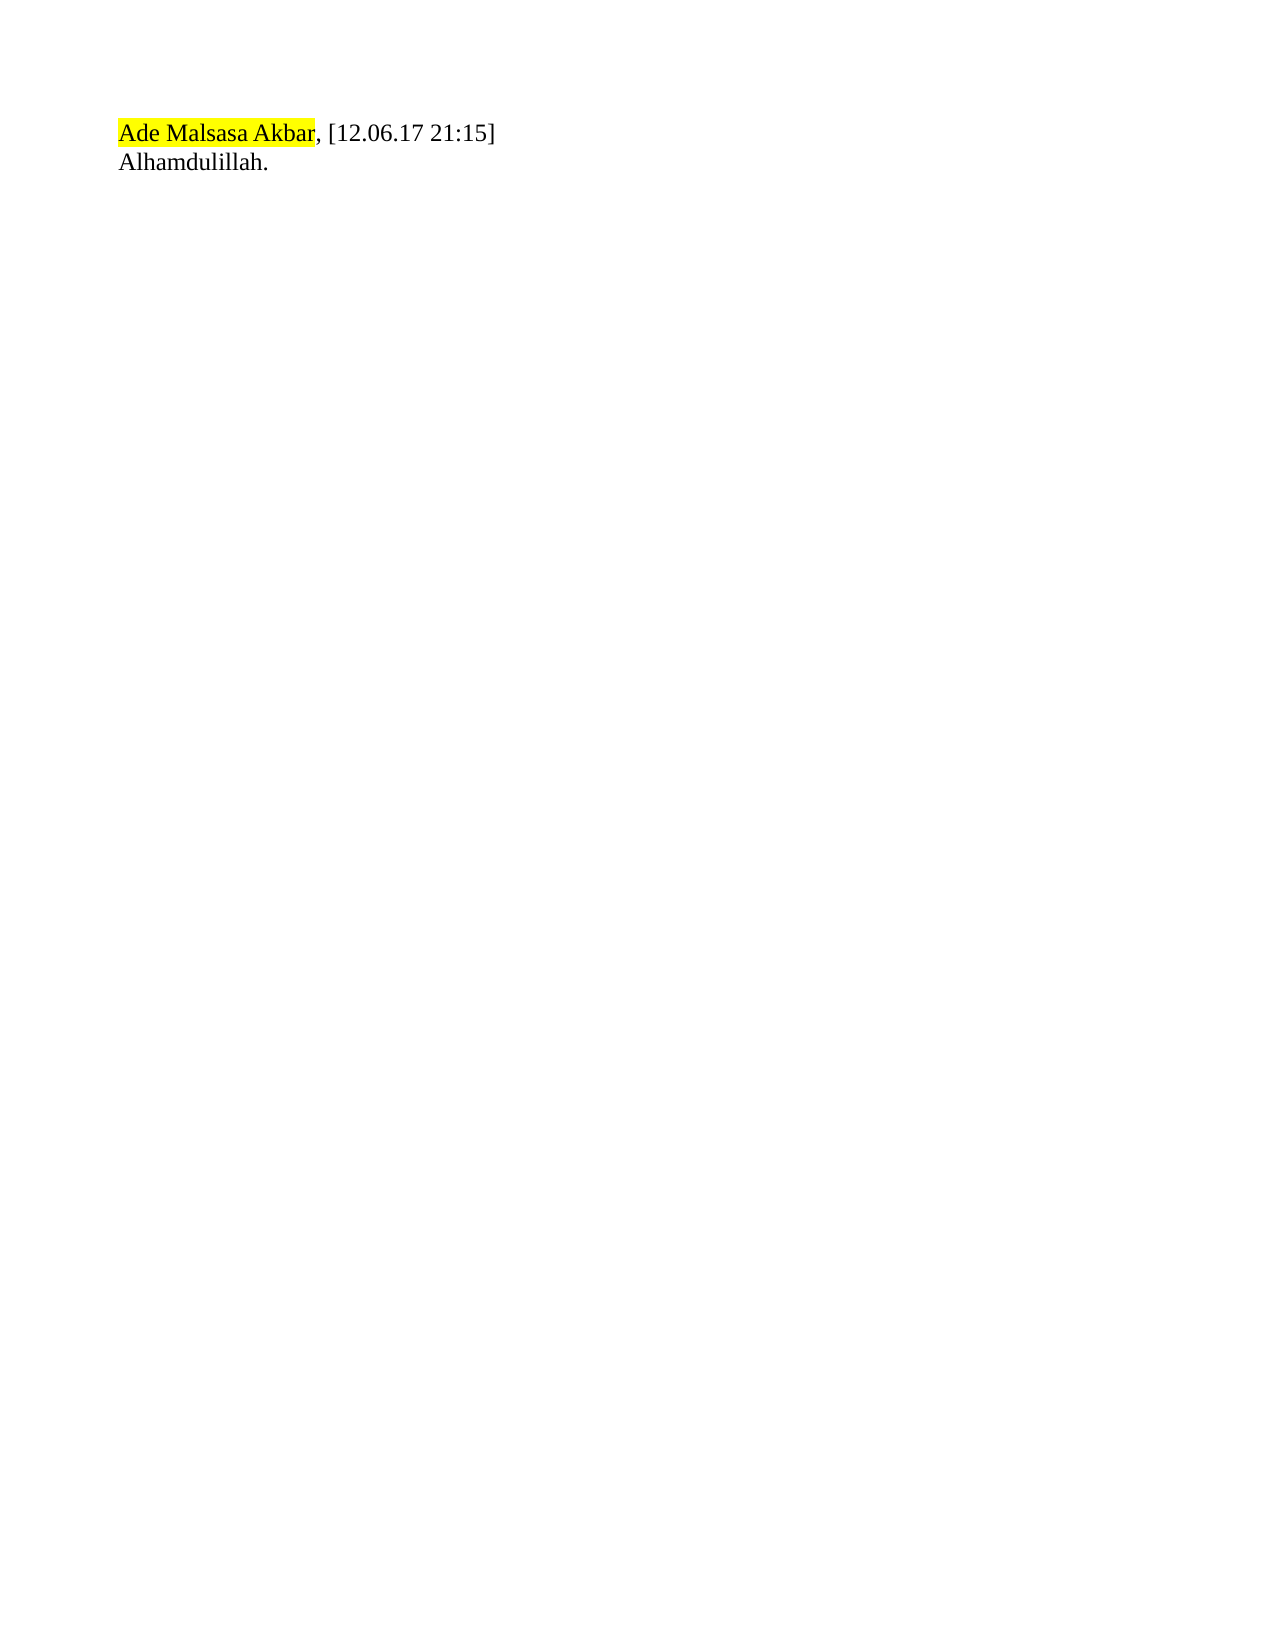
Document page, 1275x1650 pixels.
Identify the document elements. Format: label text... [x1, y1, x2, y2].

text Ade Malsasa Akbar, [12.06.17 21:15] [118, 118, 1157, 147]
text Alhamdulillah. [118, 147, 1157, 176]
